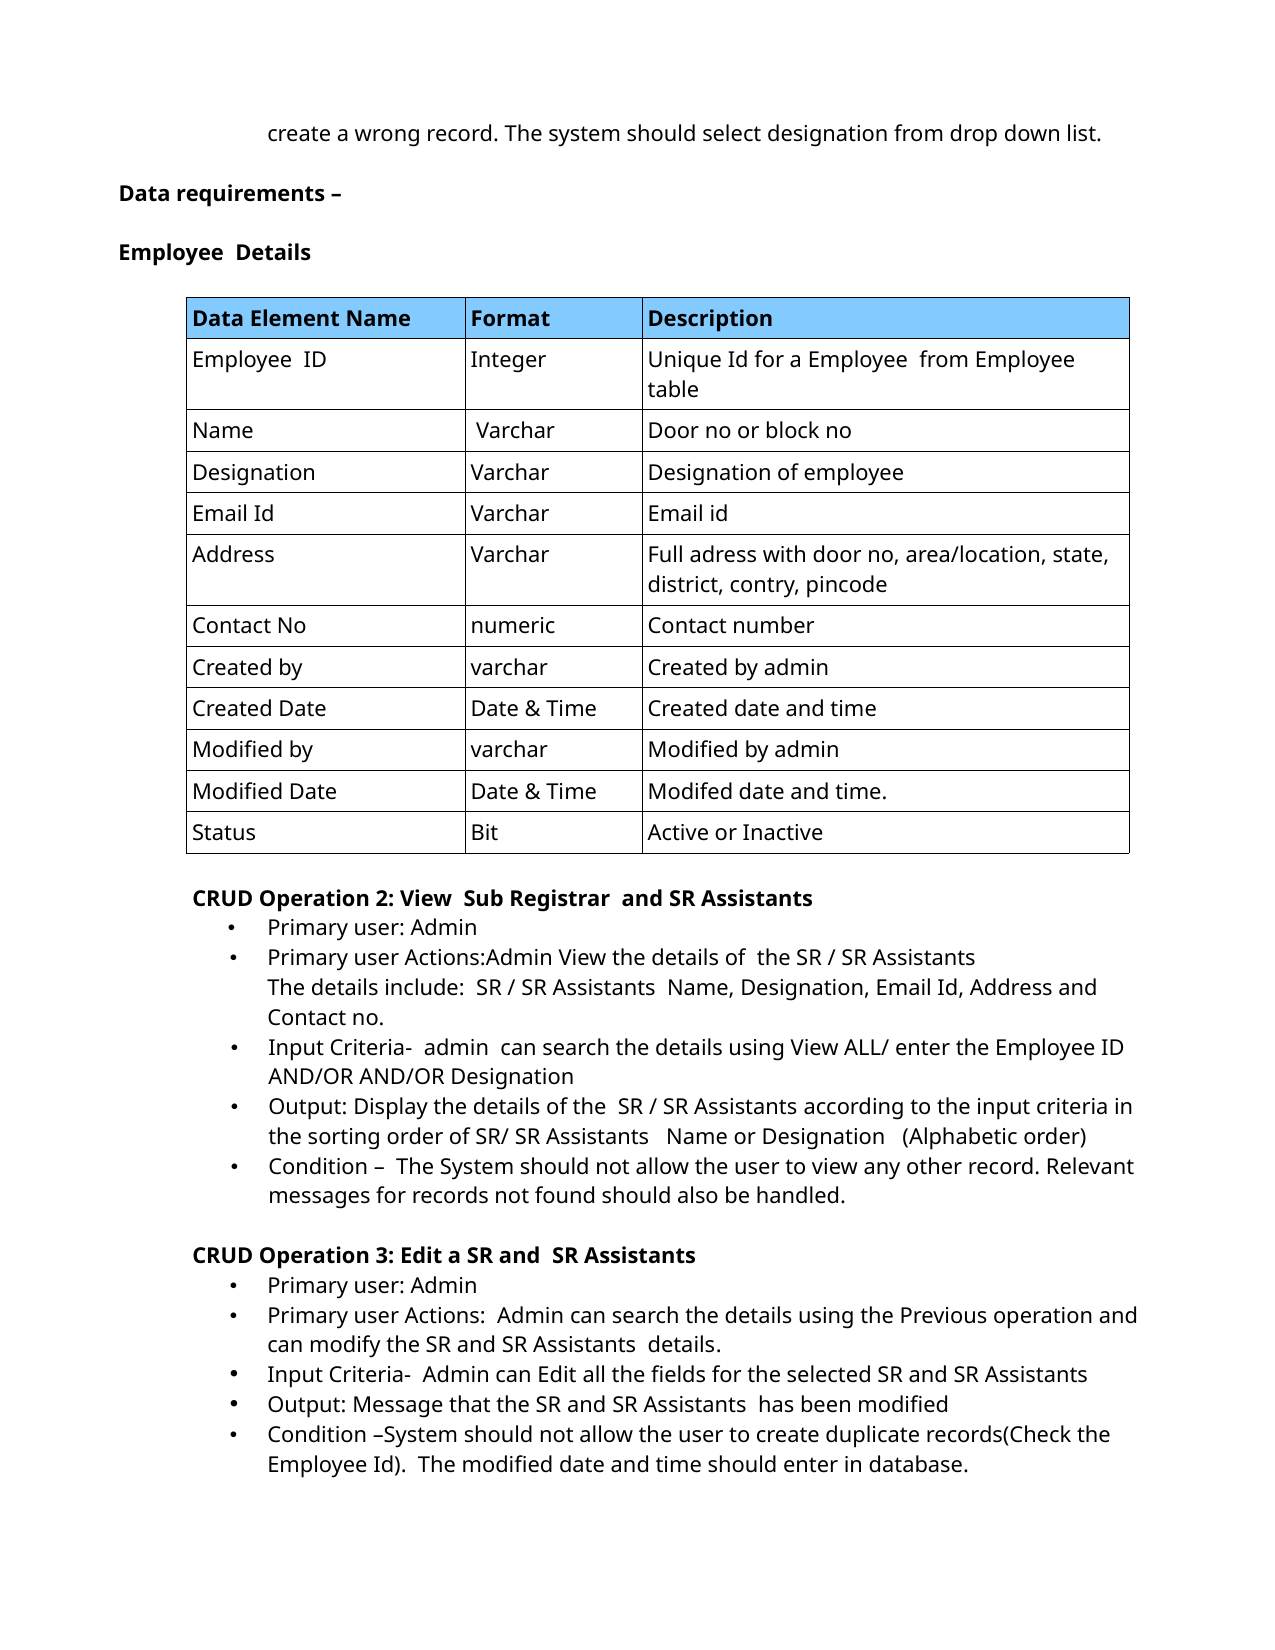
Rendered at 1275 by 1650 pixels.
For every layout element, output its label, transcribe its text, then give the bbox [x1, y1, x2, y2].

table_cell Employee ID [187, 339, 465, 409]
table_cell Contact No [187, 606, 465, 646]
table_cell Contact number [643, 606, 1129, 646]
table_cell Date & Time [466, 688, 642, 729]
list Input Criteria- admin can search the details using View ALL/ enter the Employee ID AND/OR AND/OR Designation [231, 1032, 1157, 1091]
list The details include: SR / SR Assistants Name, Designation, Email Id, Address and Contact no. [229, 972, 1157, 1032]
table_header Format [466, 298, 642, 338]
list Input Criteria- Admin can Edit all the fields for the selected SR and SR Assistants [229, 1359, 1157, 1389]
table_cell Date & Time [466, 771, 642, 811]
table_cell Email Id [187, 493, 465, 533]
table_cell Address [187, 535, 465, 604]
table_cell Email id [643, 493, 1129, 533]
table_cell varchar [466, 647, 642, 687]
table_cell Door no or block no [643, 410, 1129, 451]
table_cell Status [187, 812, 465, 853]
table_cell Modified Date [187, 771, 465, 811]
list Condition –System should not allow the user to create duplicate records(Check the Employee Id). The modified date and time should enter in database. [229, 1419, 1157, 1478]
table_cell Modified by admin [643, 730, 1129, 770]
table_cell Varchar [466, 535, 642, 604]
table_cell Created by admin [643, 647, 1129, 687]
list Primary user: Admin [229, 1270, 1157, 1300]
table_cell Created Date [187, 688, 465, 729]
list Primary user: Admin [228, 912, 1157, 942]
text CRUD Operation 3: Edit a SR and SR Assistants [118, 1240, 1157, 1270]
table_cell Active or Inactive [643, 812, 1129, 853]
list Primary user Actions:Admin View the details of the SR / SR Assistants [229, 942, 1157, 972]
table_cell Designation [187, 452, 465, 492]
text CRUD Operation 2: View Sub Registrar and SR Assistants [118, 883, 1157, 912]
table_cell Integer [466, 339, 642, 409]
list create a wrong record. The system should select designation from drop down list. [229, 118, 1157, 148]
table_cell Created by [187, 647, 465, 687]
table_cell Varchar [466, 493, 642, 533]
table_cell Designation of employee [643, 452, 1129, 492]
table_header Description [643, 298, 1129, 338]
table_header Data Element Name [187, 298, 465, 338]
table_cell Created date and time [643, 688, 1129, 729]
list Primary user Actions: Admin can search the details using the Previous operation and can modify the SR and SR Assistants details. [229, 1300, 1157, 1359]
table_cell Varchar [466, 452, 642, 492]
table_cell Full adress with door no, area/location, state, district, contry, pincode [643, 535, 1129, 604]
table_cell varchar [466, 730, 642, 770]
text Employee Details [118, 237, 1157, 267]
table_cell Bit [466, 812, 642, 853]
list Condition – The System should not allow the user to view any other record. Relevant messages for records not found should also be handled. [231, 1151, 1157, 1210]
table_cell Unique Id for a Employee from Employee table [643, 339, 1129, 409]
list Output: Message that the SR and SR Assistants has been modified [229, 1389, 1157, 1419]
table_cell Modifed date and time. [643, 771, 1129, 811]
table_cell Modified by [187, 730, 465, 770]
list Output: Display the details of the SR / SR Assistants according to the input criteria in the sorting order of SR/ SR Assistants Name or Designation (Alphabetic order) [231, 1091, 1157, 1151]
text Data requirements – [118, 178, 1157, 207]
table_cell Name [187, 410, 465, 451]
table_cell Varchar [466, 410, 642, 451]
table_cell numeric [466, 606, 642, 646]
